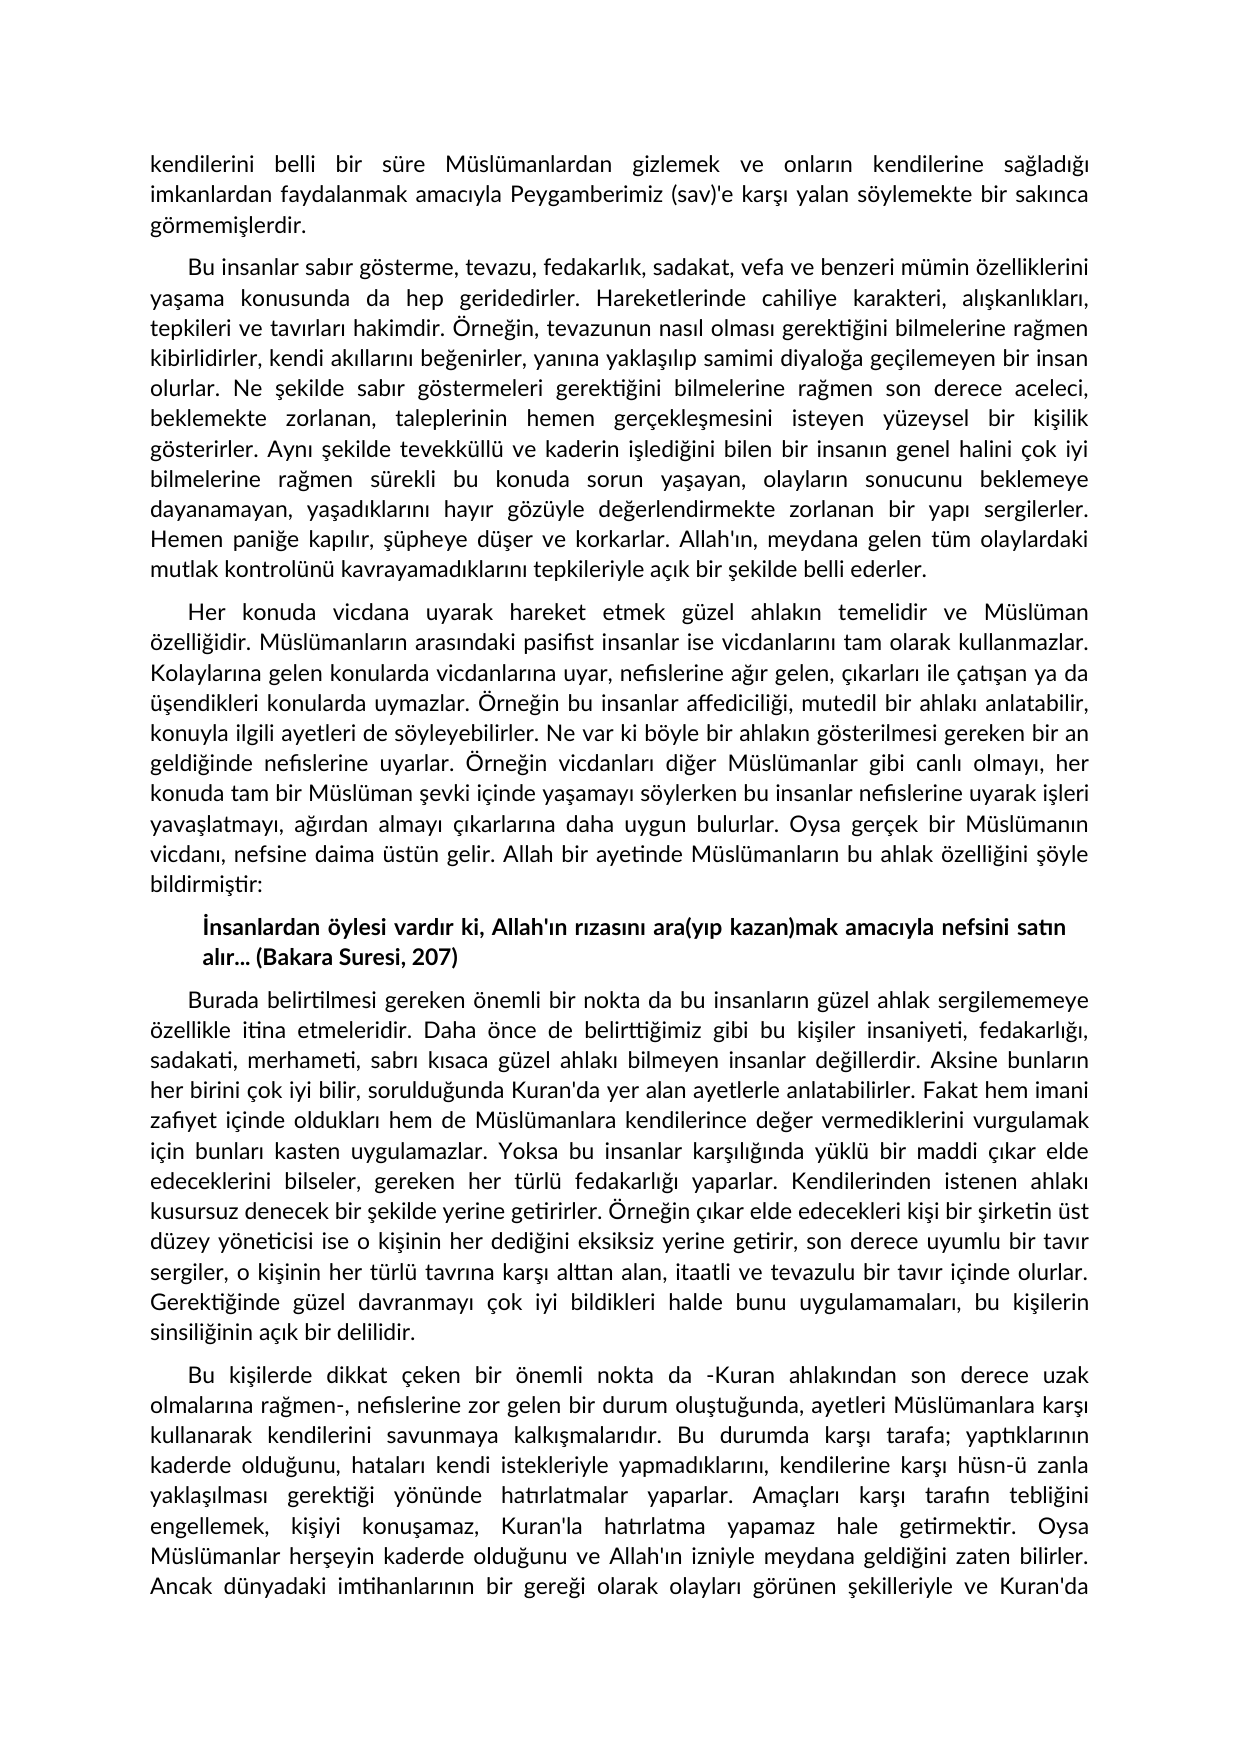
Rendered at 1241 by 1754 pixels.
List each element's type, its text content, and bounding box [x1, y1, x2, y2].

text kendilerini belli bir süre Müslümanlardan gizlemek ve onların kendilerine sağladığı imkanlardan faydalanmak amacıyla Peygamberimiz (sav)'e karşı yalan söylemekte bir sakınca görmemişlerdir. [150, 150, 1090, 238]
text Her konuda vicdana uyarak hareket etmek güzel ahlakın temelidir ve Müslüman özelliğidir. Müslümanların arasındaki pasifist insanlar ise vicdanlarını tam olarak kullanmazlar. Kolaylarına gelen konularda vicdanlarına uyar, nefislerine ağır gelen, çıkarları ile çatışan ya da üşendikleri konularda uymazlar. Örneğin bu insanlar affediciliği, mutedil bir ahlakı anlatabilir, konuyla ilgili ayetleri de söyleyebilirler. Ne var ki böyle bir ahlakın gösterilmesi gereken bir an geldiğinde nefislerine uyarlar. Örneğin vicdanları diğer Müslümanlar gibi canlı olmayı, her konuda tam bir Müslüman şevki içinde yaşamayı söylerken bu insanlar nefislerine uyarak işleri yavaşlatmayı, ağırdan almayı çıkarlarına daha uygun bulurlar. Oysa gerçek bir Müslümanın vicdanı, nefsine daima üstün gelir. Allah bir ayetinde Müslümanların bu ahlak özelliğini şöyle bildirmiştir: [150, 598, 1090, 897]
text İnsanlardan öylesi vardır ki, Allah'ın rızasını ara(yıp kazan)mak amacıyla nefsini satın alır... (Bakara Suresi, 207) [202, 912, 1068, 970]
text Burada belirtilmesi gereken önemli bir nokta da bu insanların güzel ahlak sergilememeye özellikle itina etmeleridir. Daha önce de belirttiğimiz gibi bu kişiler insaniyeti, fedakarlığı, sadakati, merhameti, sabrı kısaca güzel ahlakı bilmeyen insanlar değillerdir. Aksine bunların her birini çok iyi bilir, sorulduğunda Kuran'da yer alan ayetlerle anlatabilirler. Fakat hem imani zafiyet içinde oldukları hem de Müslümanlara kendilerince değer vermediklerini vurgulamak için bunları kasten uygulamazlar. Yoksa bu insanlar karşılığında yüklü bir maddi çıkar elde edeceklerini bilseler, gereken her türlü fedakarlığı yaparlar. Kendilerinden istenen ahlakı kusursuz denecek bir şekilde yerine getirirler. Örneğin çıkar elde edecekleri kişi bir şirketin üst düzey yöneticisi ise o kişinin her dediğini eksiksiz yerine getirir, son derece uyumlu bir tavır sergiler, o kişinin her türlü tavrına karşı alttan alan, itaatli ve tevazulu bir tavır içinde olurlar. Gerektiğinde güzel davranmayı çok iyi bildikleri halde bunu uygulamamaları, bu kişilerin sinsiliğinin açık bir delilidir. [150, 985, 1090, 1345]
text Bu kişilerde dikkat çeken bir önemli nokta da -Kuran ahlakından son derece uzak olmalarına rağmen-, nefislerine zor gelen bir durum oluştuğunda, ayetleri Müslümanlara karşı kullanarak kendilerini savunmaya kalkışmalarıdır. Bu durumda karşı tarafa; yaptıklarının kaderde olduğunu, hataları kendi istekleriyle yapmadıklarını, kendilerine karşı hüsn-ü zanla yaklaşılması gerektiği yönünde hatırlatmalar yaparlar. Amaçları karşı tarafın tebliğini engellemek, kişiyi konuşamaz, Kuran'la hatırlatma yapamaz hale getirmektir. Oysa Müslümanlar herşeyin kaderde olduğunu ve Allah'ın izniyle meydana geldiğini zaten bilirler. Ancak dünyadaki imtihanlarının bir gereği olarak olayları görünen şekilleriyle ve Kuran'da [150, 1360, 1090, 1599]
text Bu insanlar sabır gösterme, tevazu, fedakarlık, sadakat, vefa ve benzeri mümin özelliklerini yaşama konusunda da hep geridedirler. Hareketlerinde cahiliye karakteri, alışkanlıkları, tepkileri ve tavırları hakimdir. Örneğin, tevazunun nasıl olması gerektiğini bilmelerine rağmen kibirlidirler, kendi akıllarını beğenirler, yanına yaklaşılıp samimi diyaloğa geçilemeyen bir insan olurlar. Ne şekilde sabır göstermeleri gerektiğini bilmelerine rağmen son derece aceleci, beklemekte zorlanan, taleplerinin hemen gerçekleşmesini isteyen yüzeysel bir kişilik gösterirler. Aynı şekilde tevekküllü ve kaderin işlediğini bilen bir insanın genel halini çok iyi bilmelerine rağmen sürekli bu konuda sorun yaşayan, olayların sonucunu beklemeye dayanamayan, yaşadıklarını hayır gözüyle değerlendirmekte zorlanan bir yapı sergilerler. Hemen paniğe kapılır, şüpheye düşer ve korkarlar. Allah'ın, meydana gelen tüm olaylardaki mutlak kontrolünü kavrayamadıklarını tepkileriyle açık bir şekilde belli ederler. [150, 253, 1090, 583]
